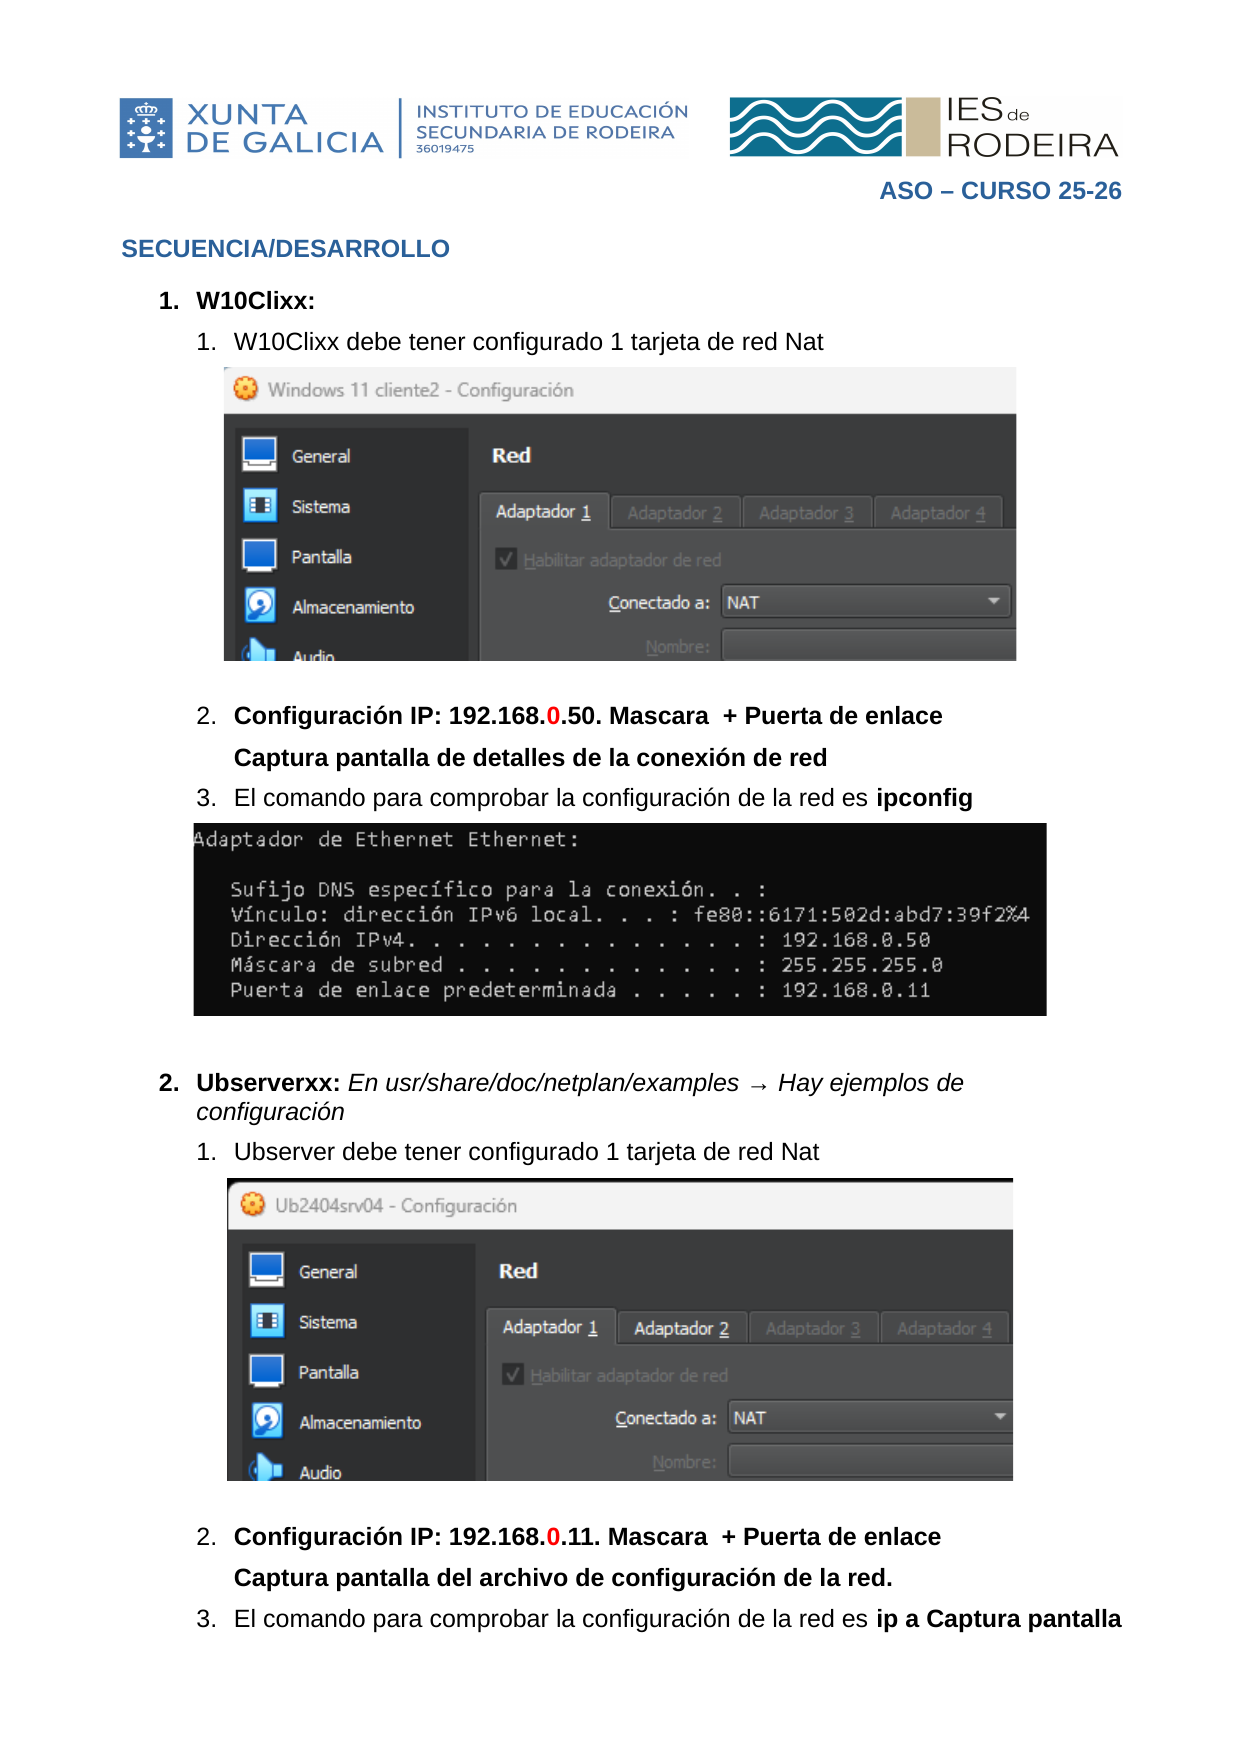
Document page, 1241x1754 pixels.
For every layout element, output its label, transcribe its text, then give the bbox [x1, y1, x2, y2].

picture [223, 367, 1017, 661]
list El comando para comprobar la configuración de la red es ip a Captura pantalla [196, 1604, 1122, 1633]
list El comando para comprobar la configuración de la red es ipconfig [196, 783, 1122, 812]
list W10Clixx: [159, 286, 1122, 315]
list Ubserver debe tener configurado 1 tarjeta de red Nat [196, 1137, 1122, 1166]
list W10Clixx debe tener configurado 1 tarjeta de red Nat [196, 327, 1122, 355]
list Configuración IP: 192.168.0.50. Mascara + Puerta de enlace [196, 701, 1122, 730]
picture [193, 823, 1047, 1016]
list Captura pantalla del archivo de configuración de la red. [196, 1563, 1122, 1591]
picture [728, 96, 1123, 158]
picture [227, 1178, 1014, 1481]
list Ubserverxx: En usr/share/doc/netplan/examples → Hay ejemplos de configuración [159, 1068, 1122, 1126]
list Captura pantalla de detalles de la conexión de red [196, 743, 1122, 771]
picture [118, 97, 689, 159]
list Configuración IP: 192.168.0.11. Mascara + Puerta de enlace [196, 1521, 1122, 1550]
text SECUENCIA/DESARROLLO [120, 234, 1122, 263]
